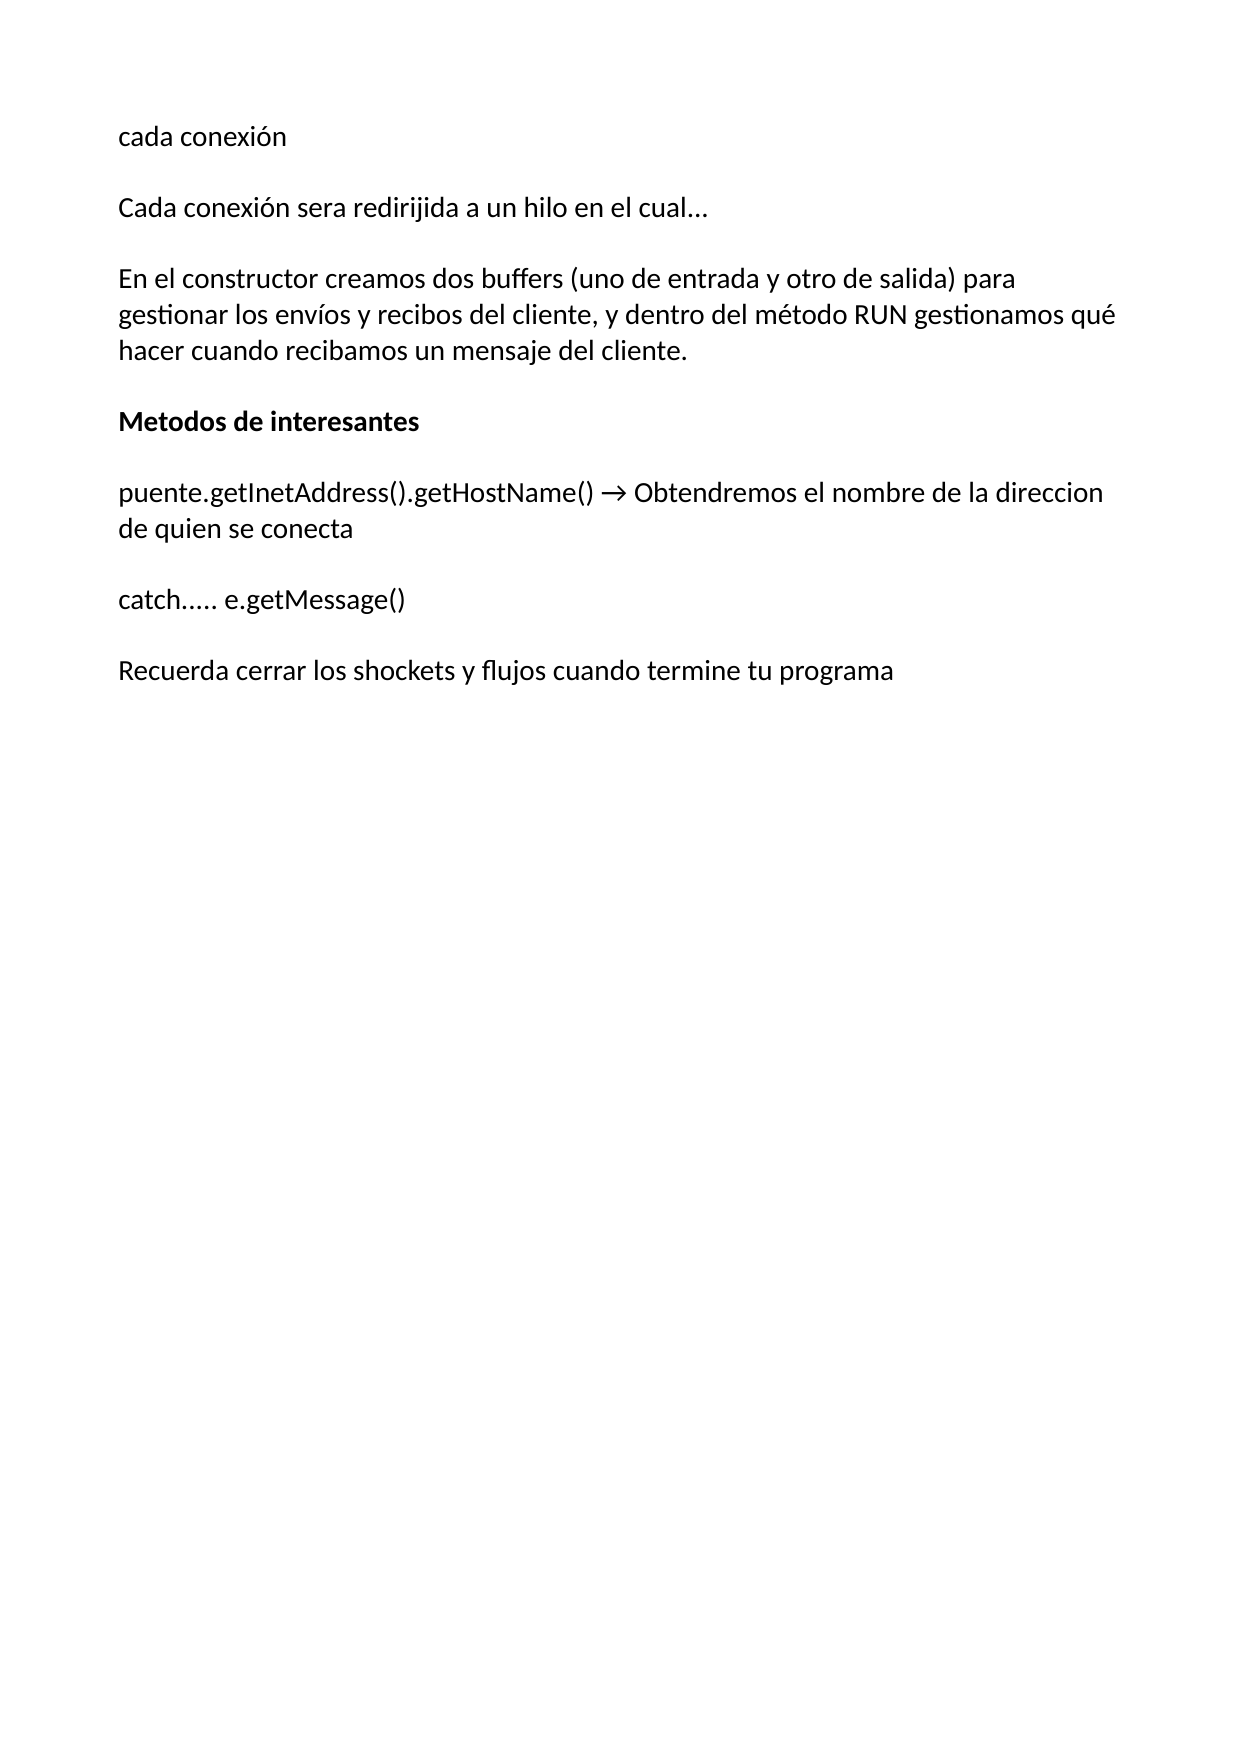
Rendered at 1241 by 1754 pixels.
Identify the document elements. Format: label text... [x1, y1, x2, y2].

text cada conexión [118, 118, 1122, 154]
text En el constructor creamos dos buffers (uno de entrada y otro de salida) para gestionar los envíos y recibos del cliente, y dentro del método RUN gestionamos qué hacer cuando recibamos un mensaje del cliente. [118, 261, 1122, 367]
text Cada conexión sera redirijida a un hilo en el cual... [118, 189, 1122, 225]
text Metodos de interesantes [118, 403, 1122, 439]
text catch..... e.getMessage() [118, 581, 1122, 617]
text Recuerda cerrar los shockets y flujos cuando termine tu programa [118, 652, 1122, 688]
text puente.getInetAddress().getHostName() → Obtendremos el nombre de la direccion de quien se conecta [118, 474, 1122, 546]
